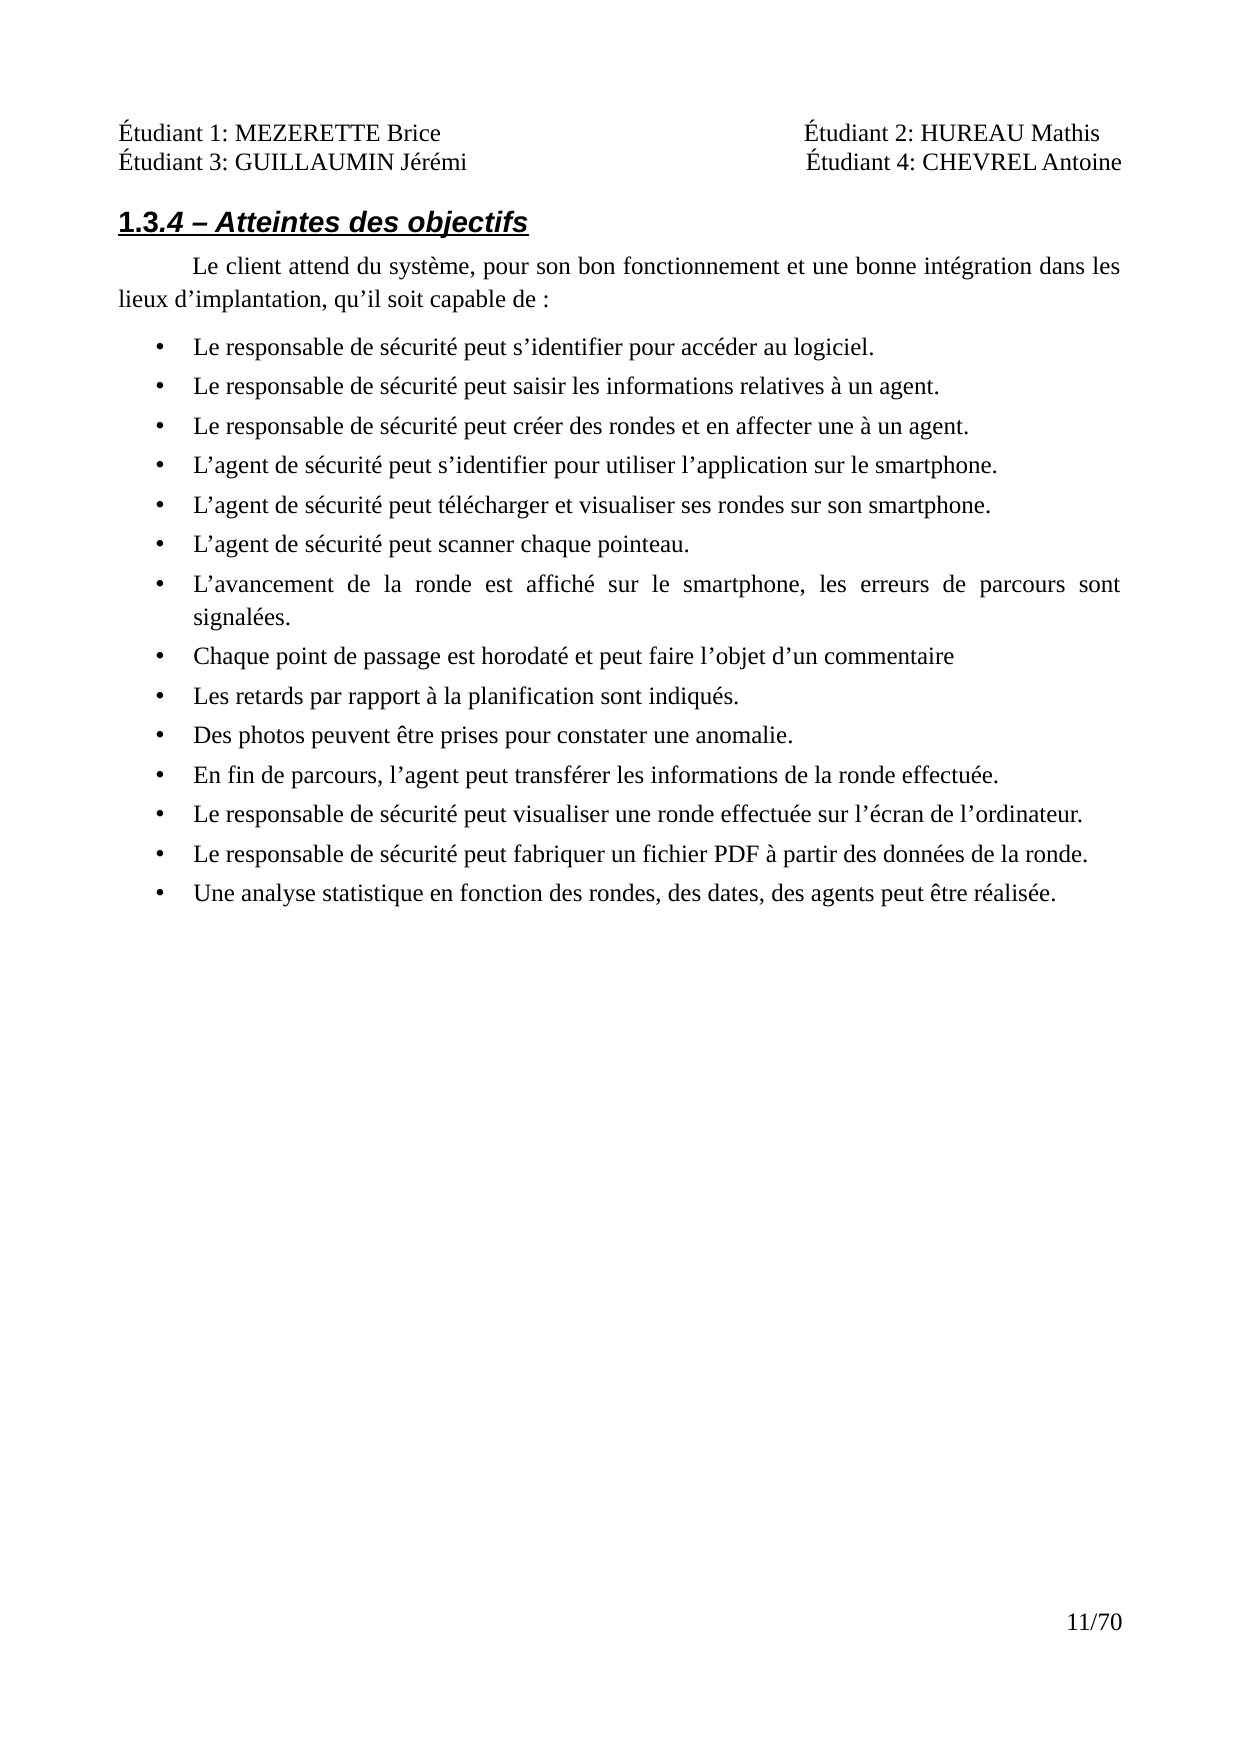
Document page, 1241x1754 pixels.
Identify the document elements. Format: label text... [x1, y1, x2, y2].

list Le responsable de sécurité peut saisir les informations relatives à un agent. [156, 371, 1122, 400]
list Le responsable de sécurité peut visualiser une ronde effectuée sur l’écran de l’ordinateur. [156, 799, 1122, 828]
list Le responsable de sécurité peut s’identifier pour accéder au logiciel. [156, 332, 1122, 361]
list L’agent de sécurité peut s’identifier pour utiliser l’application sur le smartphone. [156, 450, 1122, 479]
list Le responsable de sécurité peut créer des rondes et en affecter une à un agent. [156, 411, 1122, 440]
list Les retards par rapport à la planification sont indiqués. [156, 681, 1122, 709]
text Le client attend du système, pour son bon fonctionnement et une bonne intégration dans les lieux d’implantation, qu’il soit capable de : [118, 251, 1122, 313]
list Des photos peuvent être prises pour constater une anomalie. [156, 720, 1122, 749]
list L’agent de sécurité peut télécharger et visualiser ses rondes sur son smartphone. [156, 490, 1122, 519]
list En fin de parcours, l’agent peut transférer les informations de la ronde effectuée. [156, 760, 1122, 788]
list L’agent de sécurité peut scanner chaque pointeau. [156, 529, 1122, 558]
subtitle 1.3.4 – Atteintes des objectifs [118, 205, 1122, 239]
list Chaque point de passage est horodaté et peut faire l’objet d’un commentaire [156, 641, 1122, 670]
list L’avancement de la ronde est affiché sur le smartphone, les erreurs de parcours sont signalées. [156, 569, 1122, 631]
list Le responsable de sécurité peut fabriquer un fichier PDF à partir des données de la ronde. [156, 839, 1122, 867]
list Une analyse statistique en fonction des rondes, des dates, des agents peut être réalisée. [156, 878, 1122, 907]
